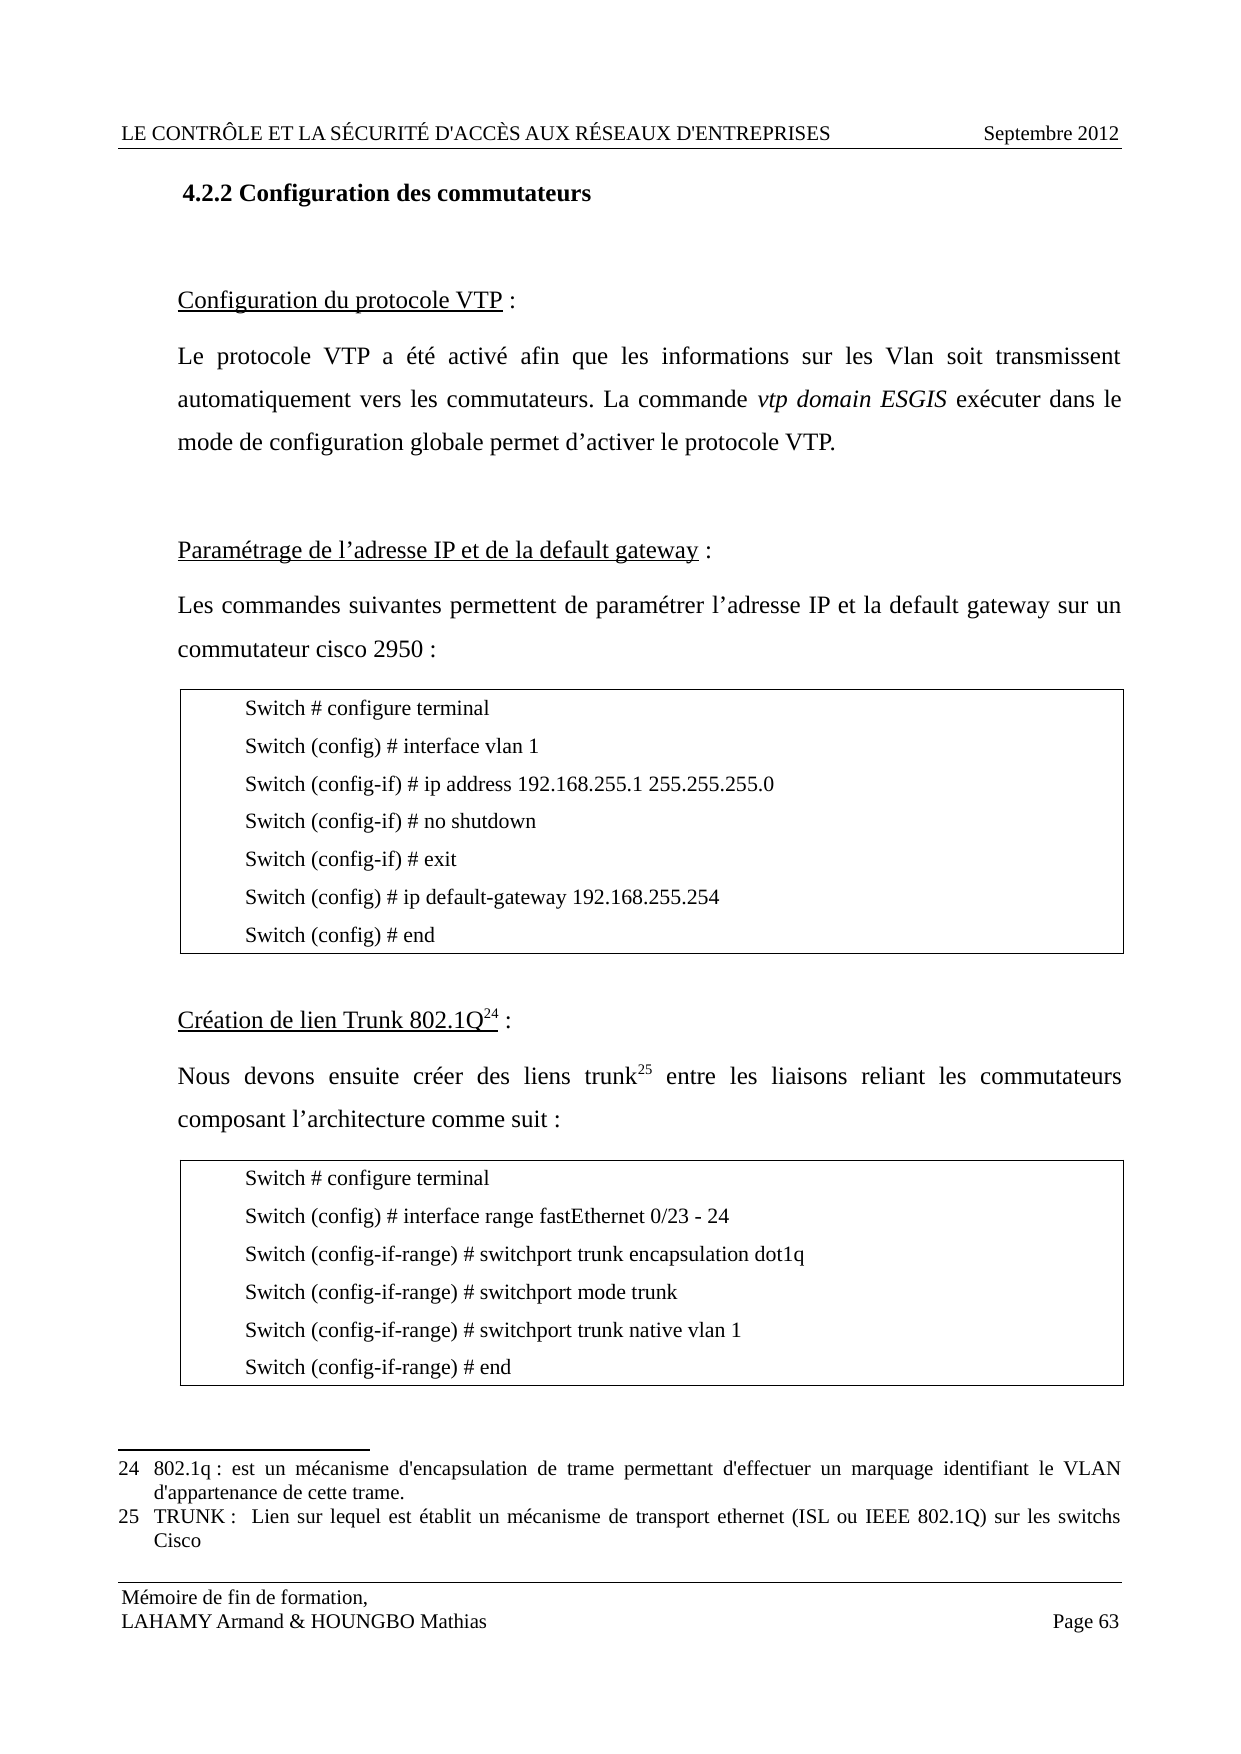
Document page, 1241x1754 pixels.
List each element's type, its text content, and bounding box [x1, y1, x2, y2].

text Nous devons ensuite créer des liens trunk entre les liaisons reliant les commutateurs composant l’architecture comme suit : [177, 1061, 1122, 1133]
text Les commandes suivantes permettent de paramétrer l’adresse IP et la default gateway sur un commutateur cisco 2950 : [177, 591, 1122, 662]
text Paramétrage de l’adresse IP et de la default gateway : [177, 535, 1122, 564]
text Création de lien Trunk 802.1Q : [177, 1005, 1122, 1034]
table_header Switch # configure terminal Switch (config) # interface range fastEthernet 0/23 - 24 Switch (config-if-range) # switchport trunk encapsulation dot1q Switch (config-if-range) # switchport mode trunk Switch (config-if-range) # switchport trunk native vlan 1 Switch (config-if-range) # end [181, 1161, 1123, 1385]
text TRUNK : Lien sur lequel est établit un mécanisme de transport ethernet (ISL ou IEEE 802.1Q) sur les switchs Cisco [118, 1504, 1122, 1552]
text 802.1q : est un mécanisme d'encapsulation de trame permettant d'effectuer un marquage identifiant le VLAN d'appartenance de cette trame. [118, 1456, 1122, 1504]
table_header Switch # configure terminal Switch (config) # interface vlan 1 Switch (config-if) # ip address 192.168.255.1 255.255.255.0 Switch (config-if) # no shutdown Switch (config-if) # exit Switch (config) # ip default-gateway 192.168.255.254 Switch (config) # end [181, 690, 1123, 953]
subtitle 4.2.2 Configuration des commutateurs [176, 178, 1122, 206]
text Le protocole VTP a été activé afin que les informations sur les Vlan soit transmissent automatiquement vers les commutateurs. La commande vtp domain ESGIS exécuter dans le mode de configuration globale permet d’activer le protocole VTP. [177, 341, 1122, 456]
text Configuration du protocole VTP : [177, 285, 1122, 314]
